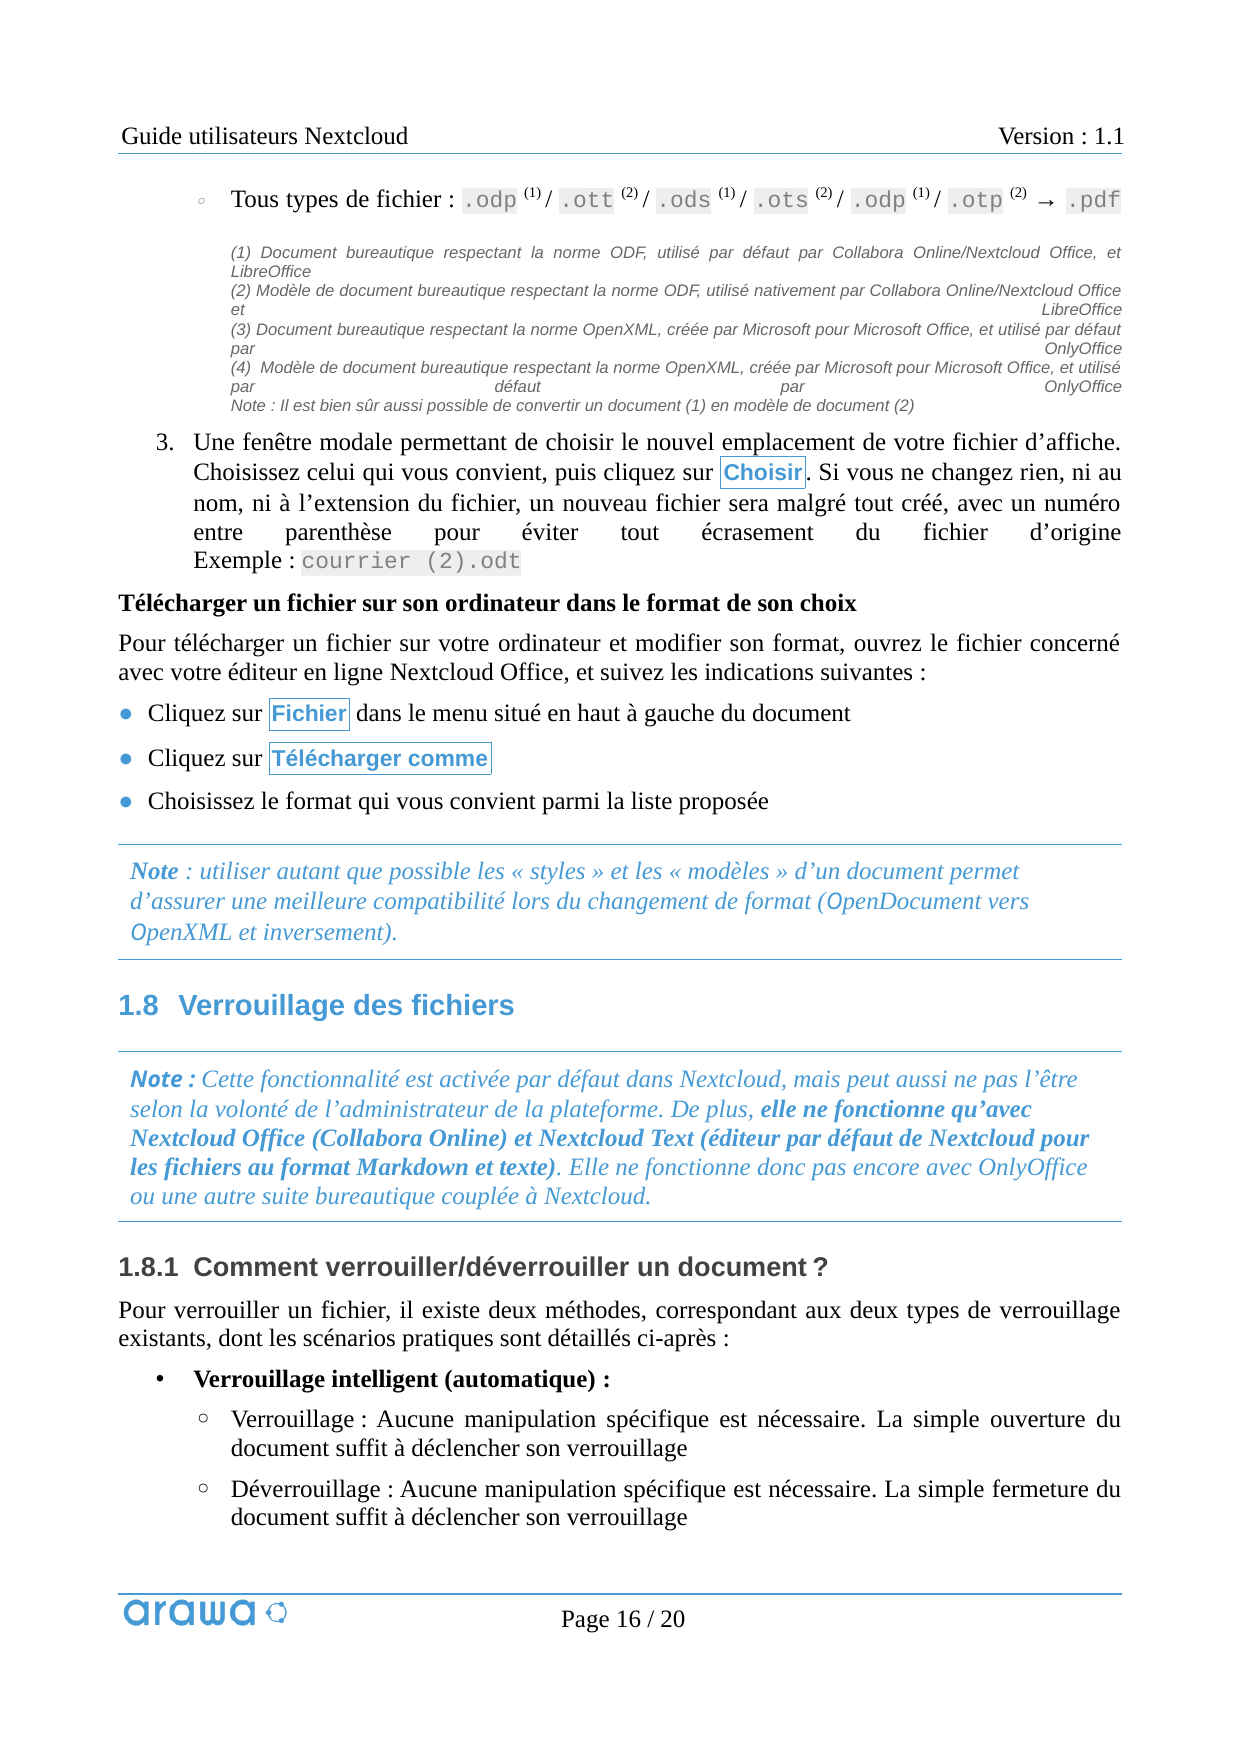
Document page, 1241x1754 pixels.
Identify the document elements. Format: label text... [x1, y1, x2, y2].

list Cliquez sur Télécharger comme [270, 743, 491, 774]
list Verrouillage : Aucune manipulation spécifique est nécessaire. La simple ouverture du document suffit à déclencher son verrouillage [193, 1404, 1122, 1462]
list Choisissez le format qui vous convient parmi la liste proposée [118, 786, 1122, 814]
list Cliquez sur Télécharger comme [492, 742, 1122, 774]
subtitle Verrouillage des fichiers [118, 988, 1122, 1022]
list Une fenêtre modale permettant de choisir le nouvel emplacement de votre fichier d’affiche. Choisissez celui qui vous convient, puis cliquez sur Choisir. Si vous ne changez rien, ni au nom, ni à l’extension du fichier, un nouveau fichier sera malgré tout créé, avec un numéro entre parenthèse pour éviter tout écrasement du fichier d’origine Exemple : courrier (2).odt [156, 427, 1122, 576]
text Pour télécharger un fichier sur votre ordinateur et modifier son format, ouvrez le fichier concerné avec votre éditeur en ligne Nextcloud Office, et suivez les indications suivantes : [118, 628, 1122, 686]
subtitle Comment verrouiller/déverrouiller un document ? [118, 1251, 1122, 1282]
list Cliquez sur Fichier [118, 697, 349, 730]
text Note : utiliser autant que possible les « styles » et les « modèles » d’un document permet d’assurer une meilleure compatibilité lors du changement de format (OpenDocument vers OpenXML et inversement). [118, 845, 1122, 959]
text Note : Cette fonctionnalité est activée par défaut dans Nextcloud, mais peut aussi ne pas l’être selon la volonté de l’administrateur de la plateforme. De plus, elle ne fonctionne qu’avec Nextcloud Office (Collabora Online) et Nextcloud Text (éditeur par défaut de Nextcloud pour les fichiers au format Markdown et texte). Elle ne fonctionne donc pas encore avec OnlyOffice ou une autre suite bureautique couplée à Nextcloud. [118, 1052, 1122, 1221]
list dans le menu situé en haut à gauche du document [350, 697, 1122, 730]
text Télécharger un fichier sur son ordinateur dans le format de son choix [118, 588, 1122, 616]
text Pour verrouiller un fichier, il existe deux méthodes, correspondant aux deux types de verrouillage existants, dont les scénarios pratiques sont détaillés ci-après : [118, 1295, 1122, 1352]
list Cliquez sur Télécharger comme [118, 742, 269, 774]
picture [121, 1597, 290, 1628]
list Déverrouillage : Aucune manipulation spécifique est nécessaire. La simple fermeture du document suffit à déclencher son verrouillage [193, 1474, 1122, 1531]
list Tous types de fichier : .odp (1) / .ott (2) / .ods (1) / .ots (2) / .odp (1) / .otp (2) → .pdf (1) Document bureautique respectant la norme ODF, utilisé par défaut par Collabora Online/Nextcloud Office, et LibreOffice (2) Modèle de document bureautique respectant la norme ODF, utilisé nativement par Collabora Online/Nextcloud Office et LibreOffice (3) Document bureautique respectant la norme OpenXML, créée par Microsoft pour Microsoft Office, et utilisé par défaut par OnlyOffice (4) Modèle de document bureautique respectant la norme OpenXML, créée par Microsoft pour Microsoft Office, et utilisé par défaut par OnlyOffice Note : Il est bien sûr aussi possible de convertir un document (1) en modèle de document (2) [193, 184, 1122, 415]
list Verrouillage intelligent (automatique) : [156, 1364, 1122, 1393]
